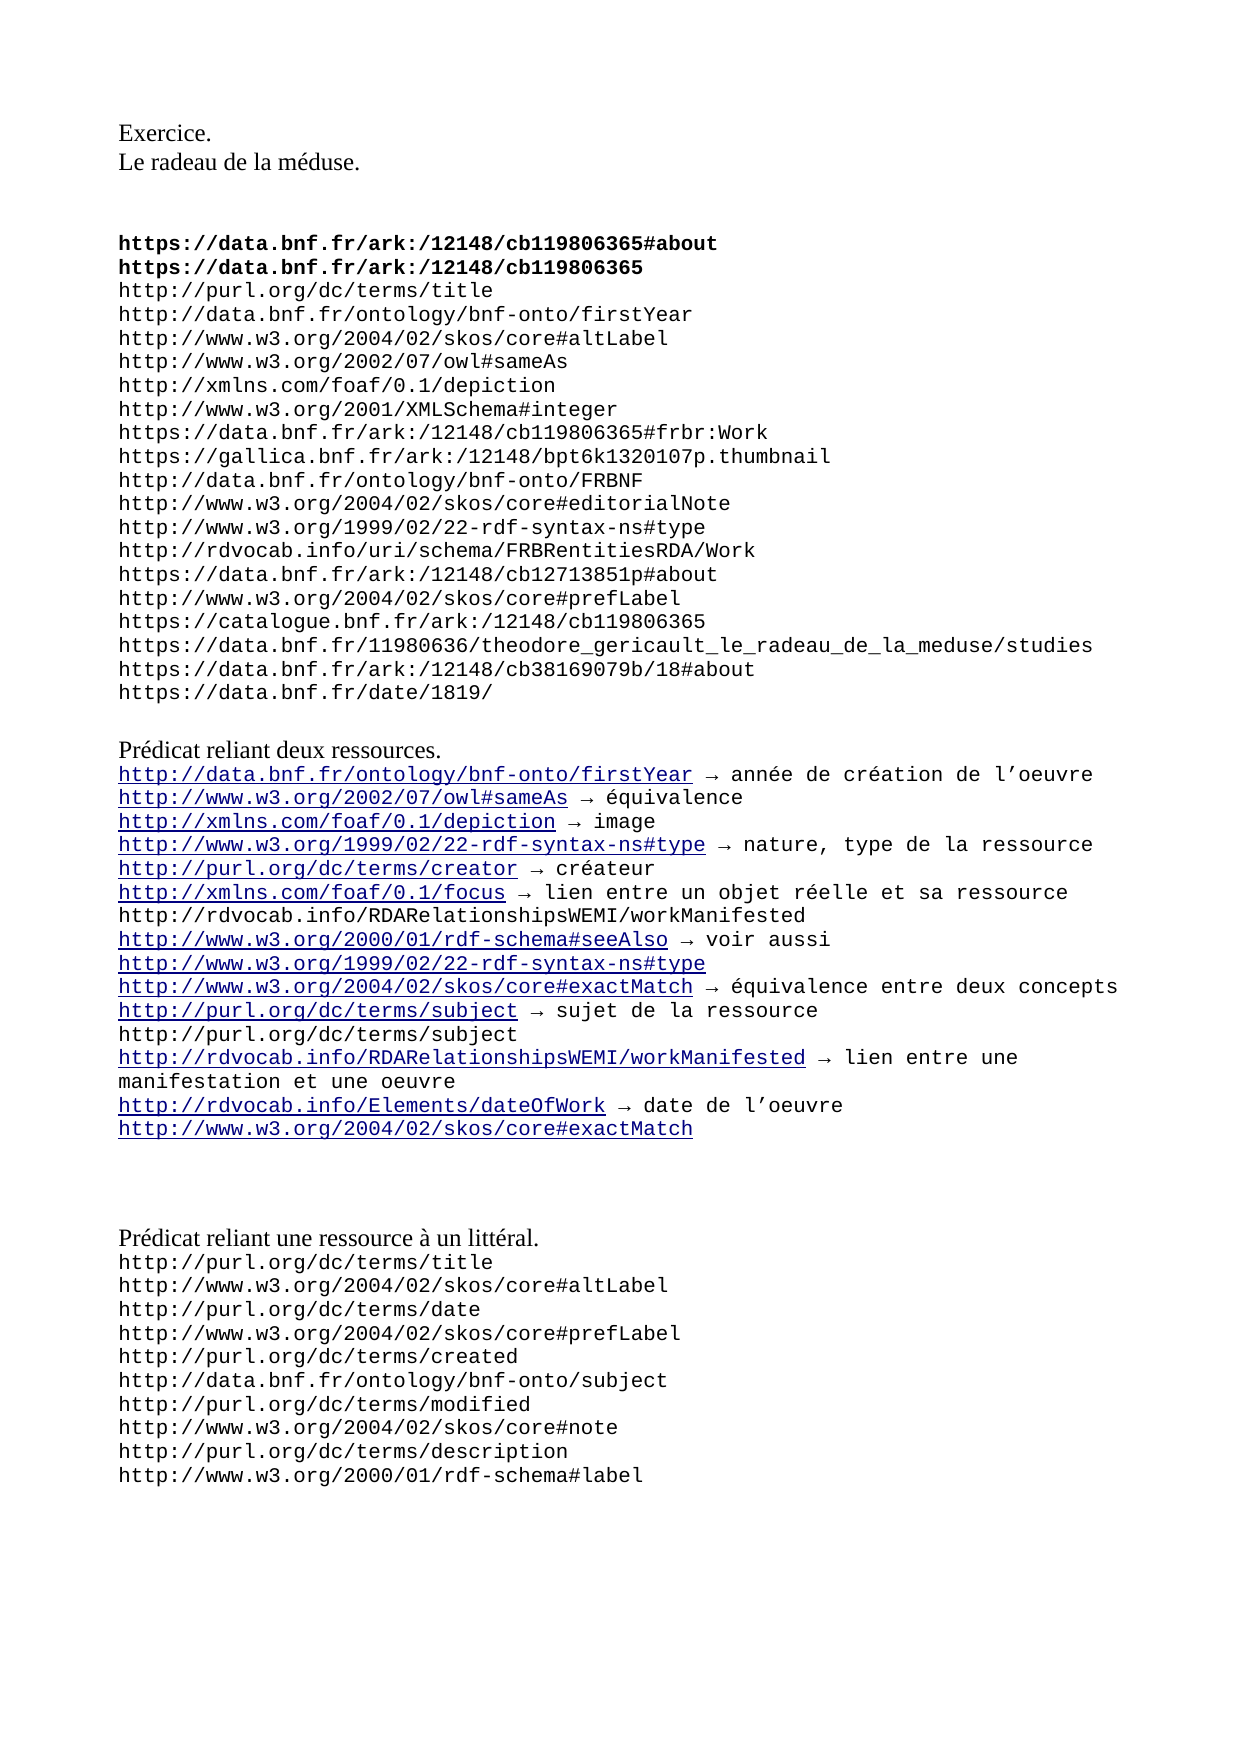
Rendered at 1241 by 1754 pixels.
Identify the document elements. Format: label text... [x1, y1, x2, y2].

text http://purl.org/dc/terms/subject [118, 1024, 1122, 1047]
text Le radeau de la méduse. [118, 147, 1122, 176]
text http://www.w3.org/1999/02/22-rdf-syntax-ns#type [118, 517, 1122, 541]
text http://xmlns.com/foaf/0.1/depiction [118, 375, 1122, 399]
text http://www.w3.org/2004/02/skos/core#altLabel [118, 1275, 1122, 1299]
text http://xmlns.com/foaf/0.1/focus → lien entre un objet réelle et sa ressource [118, 882, 1122, 905]
text http://purl.org/dc/terms/created [118, 1346, 1122, 1370]
text http://purl.org/dc/terms/subject → sujet de la ressource [118, 1000, 1122, 1024]
text http://www.w3.org/2004/02/skos/core#note [118, 1417, 1122, 1441]
text https://data.bnf.fr/ark:/12148/cb38169079b/18#about [118, 659, 1122, 682]
text http://www.w3.org/1999/02/22-rdf-syntax-ns#type → nature, type de la ressource [118, 834, 1122, 858]
text http://www.w3.org/2004/02/skos/core#altLabel [118, 328, 1122, 351]
text Prédicat reliant deux ressources. [118, 735, 1122, 763]
text https://data.bnf.fr/date/1819/ [118, 682, 1122, 706]
text http://purl.org/dc/terms/title [118, 1252, 1122, 1275]
text http://www.w3.org/2004/02/skos/core#editorialNote [118, 493, 1122, 517]
text https://data.bnf.fr/ark:/12148/cb119806365#frbr:Work [118, 422, 1122, 446]
text http://purl.org/dc/terms/modified [118, 1394, 1122, 1417]
text http://purl.org/dc/terms/date [118, 1299, 1122, 1323]
text https://catalogue.bnf.fr/ark:/12148/cb119806365 [118, 611, 1122, 635]
text http://www.w3.org/1999/02/22-rdf-syntax-ns#type [118, 953, 1122, 976]
text http://www.w3.org/2004/02/skos/core#exactMatch → équivalence entre deux concepts [118, 976, 1122, 1000]
text http://www.w3.org/2002/07/owl#sameAs → équivalence [118, 787, 1122, 811]
text http://data.bnf.fr/ontology/bnf-onto/subject [118, 1370, 1122, 1394]
text http://data.bnf.fr/ontology/bnf-onto/FRBNF [118, 469, 1122, 493]
text http://www.w3.org/2004/02/skos/core#exactMatch [118, 1118, 1122, 1142]
text http://rdvocab.info/RDARelationshipsWEMI/workManifested → lien entre une manifestation et une oeuvre [118, 1047, 1122, 1094]
text http://www.w3.org/2000/01/rdf-schema#seeAlso → voir aussi [118, 929, 1122, 953]
text https://data.bnf.fr/11980636/theodore_gericault_le_radeau_de_la_meduse/studies [118, 635, 1122, 659]
text https://gallica.bnf.fr/ark:/12148/bpt6k1320107p.thumbnail [118, 446, 1122, 469]
text http://www.w3.org/2000/01/rdf-schema#label [118, 1464, 1122, 1488]
text http://purl.org/dc/terms/creator → créateur [118, 858, 1122, 882]
text https://data.bnf.fr/ark:/12148/cb12713851p#about [118, 564, 1122, 588]
text http://www.w3.org/2002/07/owl#sameAs [118, 351, 1122, 375]
text http://rdvocab.info/uri/schema/FRBRentitiesRDA/Work [118, 541, 1122, 564]
text http://www.w3.org/2004/02/skos/core#prefLabel [118, 1323, 1122, 1346]
text http://www.w3.org/2004/02/skos/core#prefLabel [118, 588, 1122, 611]
text Exercice. [118, 118, 1122, 147]
text http://rdvocab.info/RDARelationshipsWEMI/workManifested [118, 905, 1122, 929]
text http://data.bnf.fr/ontology/bnf-onto/firstYear → année de création de l’oeuvre [118, 763, 1122, 787]
text https://data.bnf.fr/ark:/12148/cb119806365 [118, 257, 1122, 280]
text http://rdvocab.info/Elements/dateOfWork → date de l’oeuvre [118, 1094, 1122, 1118]
text http://purl.org/dc/terms/description [118, 1441, 1122, 1464]
text http://purl.org/dc/terms/title [118, 280, 1122, 304]
text https://data.bnf.fr/ark:/12148/cb119806365#about [118, 233, 1122, 257]
text Prédicat reliant une ressource à un littéral. [118, 1223, 1122, 1252]
text http://data.bnf.fr/ontology/bnf-onto/firstYear [118, 304, 1122, 328]
text http://www.w3.org/2001/XMLSchema#integer [118, 399, 1122, 422]
text http://xmlns.com/foaf/0.1/depiction → image [118, 811, 1122, 834]
